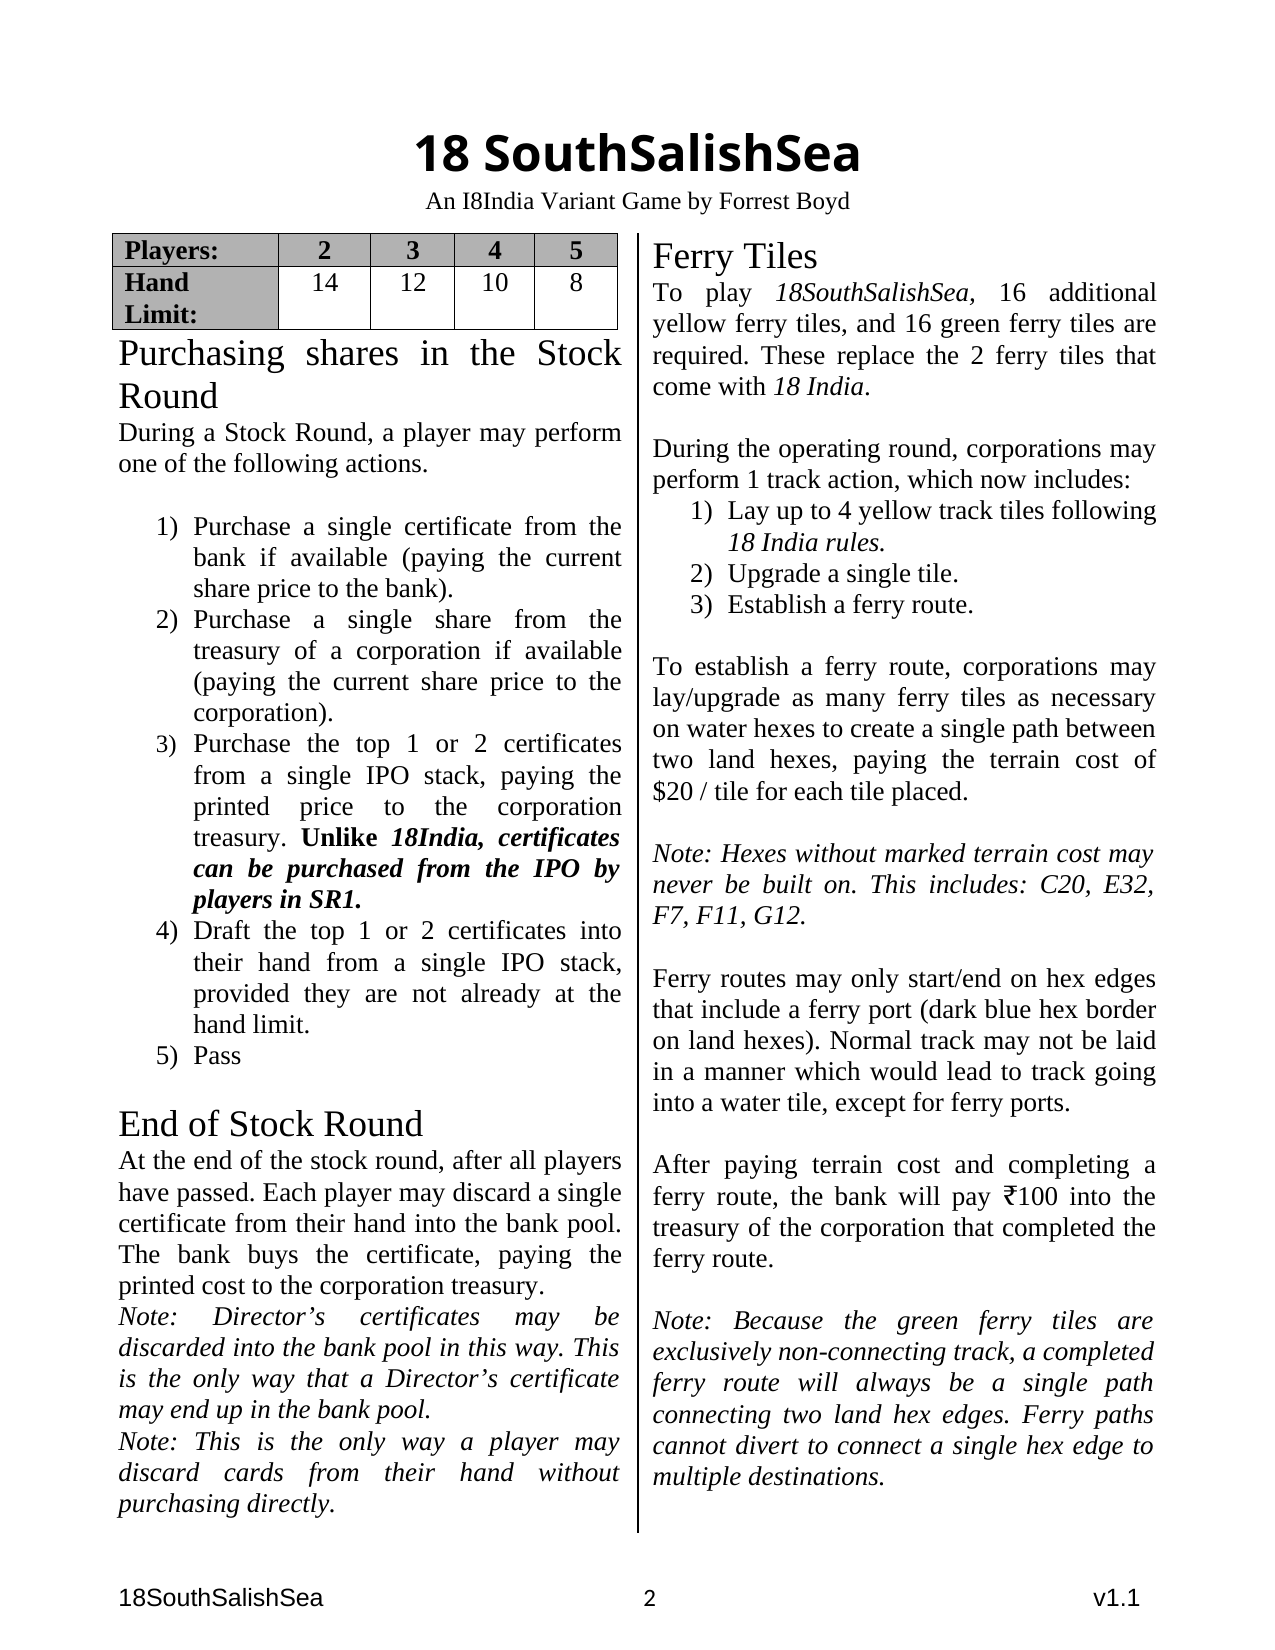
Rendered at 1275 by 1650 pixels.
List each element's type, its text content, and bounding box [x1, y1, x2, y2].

text After paying terrain cost and completing a ferry route, the bank will pay ₹100 into the treasury of the corporation that completed the ferry route. [652, 1148, 1157, 1273]
table_header Players: [113, 234, 278, 266]
list Lay up to 4 yellow track tiles following 18 India rules. [690, 494, 1157, 557]
table_header 4 [455, 234, 534, 266]
text Ferry routes may only start/end on hex edges that include a ferry port (dark blue hex border on land hexes). Normal track may not be laid in a manner which would lead to track going into a water tile, except for ferry ports. [652, 962, 1157, 1117]
text During a Stock Round, a player may perform one of the following actions. [118, 416, 622, 478]
list Purchase a single certificate from the bank if available (paying the current share price to the bank). [156, 509, 622, 603]
text Note: Because the green ferry tiles are exclusively non-connecting track, a completed ferry route will always be a single path connecting two land hex edges. Ferry paths cannot divert to connect a single hex edge to multiple destinations. [652, 1304, 1157, 1491]
text To play 18SouthSalishSea, 16 additional yellow ferry tiles, and 16 green ferry tiles are required. These replace the 2 ferry tiles that come with 18 India. [652, 276, 1157, 401]
text Note: This is the only way a player may discard cards from their hand without purchasing directly. [118, 1425, 622, 1518]
list Draft the top 1 or 2 certificates into their hand from a single IPO stack, provided they are not already at the hand limit. [156, 914, 622, 1039]
table_cell 12 [371, 267, 454, 329]
table_header 2 [279, 234, 370, 266]
list Upgrade a single tile. [690, 557, 1157, 588]
text Purchasing shares in the Stock Round [118, 330, 622, 416]
list Purchase a single share from the treasury of a corporation if available (paying the current share price to the corporation). [156, 603, 622, 728]
text Ferry Tiles [652, 233, 1157, 276]
list Purchase the top 1 or 2 certificates from a single IPO stack, paying the printed price to the corporation treasury. Unlike 18India, certificates can be purchased from the IPO by players in SR1. [156, 728, 622, 914]
text At the end of the stock round, after all players have passed. Each player may discard a single certificate from their hand into the bank pool. The bank buys the certificate, paying the printed cost to the corporation treasury. [118, 1144, 622, 1300]
table_cell 10 [455, 267, 534, 329]
list Establish a ferry route. [690, 588, 1157, 619]
list Pass [156, 1039, 622, 1070]
text During the operating round, corporations may perform 1 track action, which now includes: [652, 432, 1157, 494]
table_cell 8 [535, 267, 617, 329]
text Note: Hexes without marked terrain cost may never be built on. This includes: C20, E32, F7, F11, G12. [652, 837, 1157, 931]
table_cell 14 [279, 267, 370, 329]
text To establish a ferry route, corporations may lay/upgrade as many ferry tiles as necessary on water hexes to create a single path between two land hexes, paying the terrain cost of $20 / tile for each tile placed. [652, 650, 1157, 806]
text Note: Director’s certificates may be discarded into the bank pool in this way. This is the only way that a Director’s certificate may end up in the bank pool. [118, 1300, 622, 1425]
table_header 5 [535, 234, 617, 266]
table_cell Hand Limit: [113, 267, 278, 329]
table_header 3 [371, 234, 454, 266]
text End of Stock Round [118, 1101, 622, 1144]
